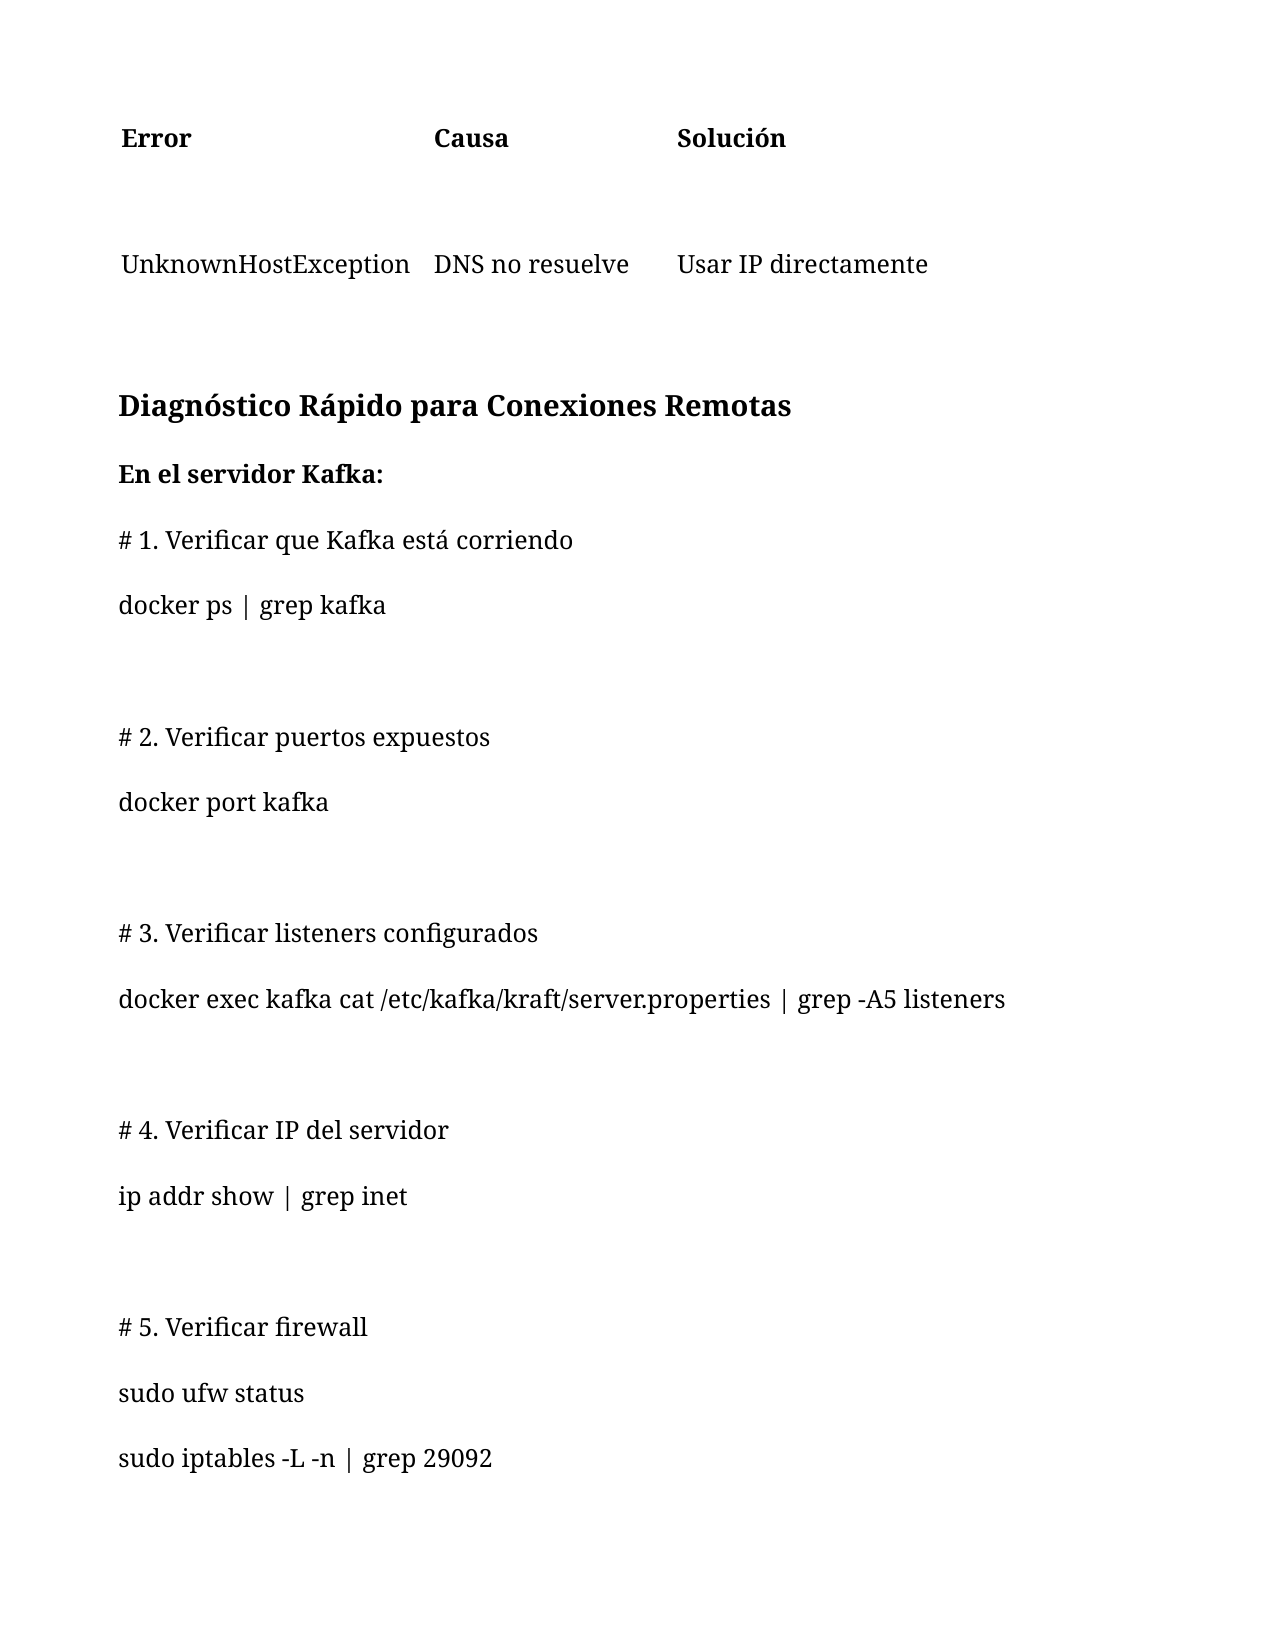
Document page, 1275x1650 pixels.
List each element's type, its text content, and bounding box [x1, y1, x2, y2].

table_header Error [118, 118, 431, 172]
text # 4. Verificar IP del servidor [118, 1113, 1157, 1147]
text En el servidor Kafka: [118, 457, 1157, 491]
text # 5. Verificar firewall [118, 1310, 1157, 1344]
text ip addr show | grep inet [118, 1179, 1157, 1213]
text # 2. Verificar puertos expuestos [118, 719, 1157, 753]
text docker exec kafka cat /etc/kafka/kraft/server.properties | grep -A5 listeners [118, 982, 1157, 1016]
table_cell UnknownHostException [118, 172, 431, 370]
table_cell DNS no resuelve [431, 172, 674, 370]
table_header Solución [674, 118, 1225, 172]
text sudo iptables -L -n | grep 29092 [118, 1441, 1157, 1475]
subtitle Diagnóstico Rápido para Conexiones Remotas [118, 385, 1157, 424]
text docker port kafka [118, 785, 1157, 819]
table_header Causa [431, 118, 674, 172]
text sudo ufw status [118, 1376, 1157, 1409]
text docker ps | grep kafka [118, 588, 1157, 622]
table_cell Usar IP directamente [674, 172, 1225, 370]
text # 1. Verificar que Kafka está corriendo [118, 522, 1157, 556]
text # 3. Verificar listeners configurados [118, 916, 1157, 950]
